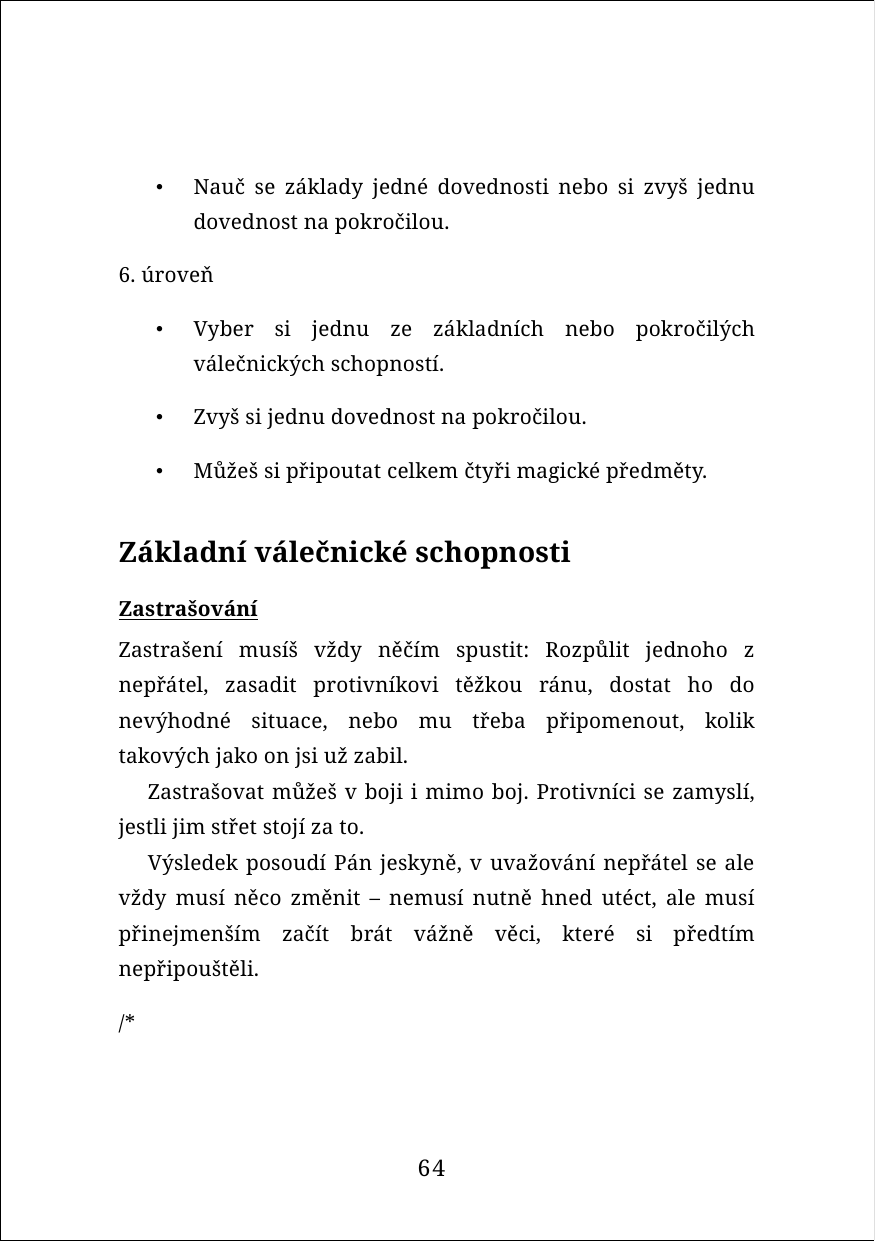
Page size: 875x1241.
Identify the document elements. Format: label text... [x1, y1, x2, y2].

subtitle Zastrašování [118, 594, 756, 623]
list Nauč se základy jedné dovednosti nebo si zvyš jednu dovednost na pokročilou. [156, 172, 756, 236]
list Zvyš si jednu dovednost na pokročilou. [156, 402, 756, 431]
text Zastrašení musíš vždy něčím spustit: Rozpůlit jednoho z nepřátel, zasadit protivníkovi těžkou ránu, dostat ho do nevýhodné situace, nebo mu třeba připomenout, kolik takových jako on jsi už zabil. Zastrašovat můžeš v boji i mimo boj. Protivníci se zamyslí, jestli jim střet stojí za to. Výsledek posoudí Pán jeskyně, v uvažování nepřátel se ale vždy musí něco změnit – nemusí nutně hned utéct, ale musí přinejmenším začít brát vážně věci, které si předtím nepřipouštěli. [118, 635, 756, 983]
text 6. úroveň [118, 261, 756, 289]
list Můžeš si připoutat celkem čtyři magické předměty. [156, 456, 756, 484]
text /* [118, 1008, 756, 1036]
list Vyber si jednu ze základních nebo pokročilých válečnických schopností. [156, 314, 756, 378]
subtitle Základní válečnické schopnosti [118, 533, 756, 571]
